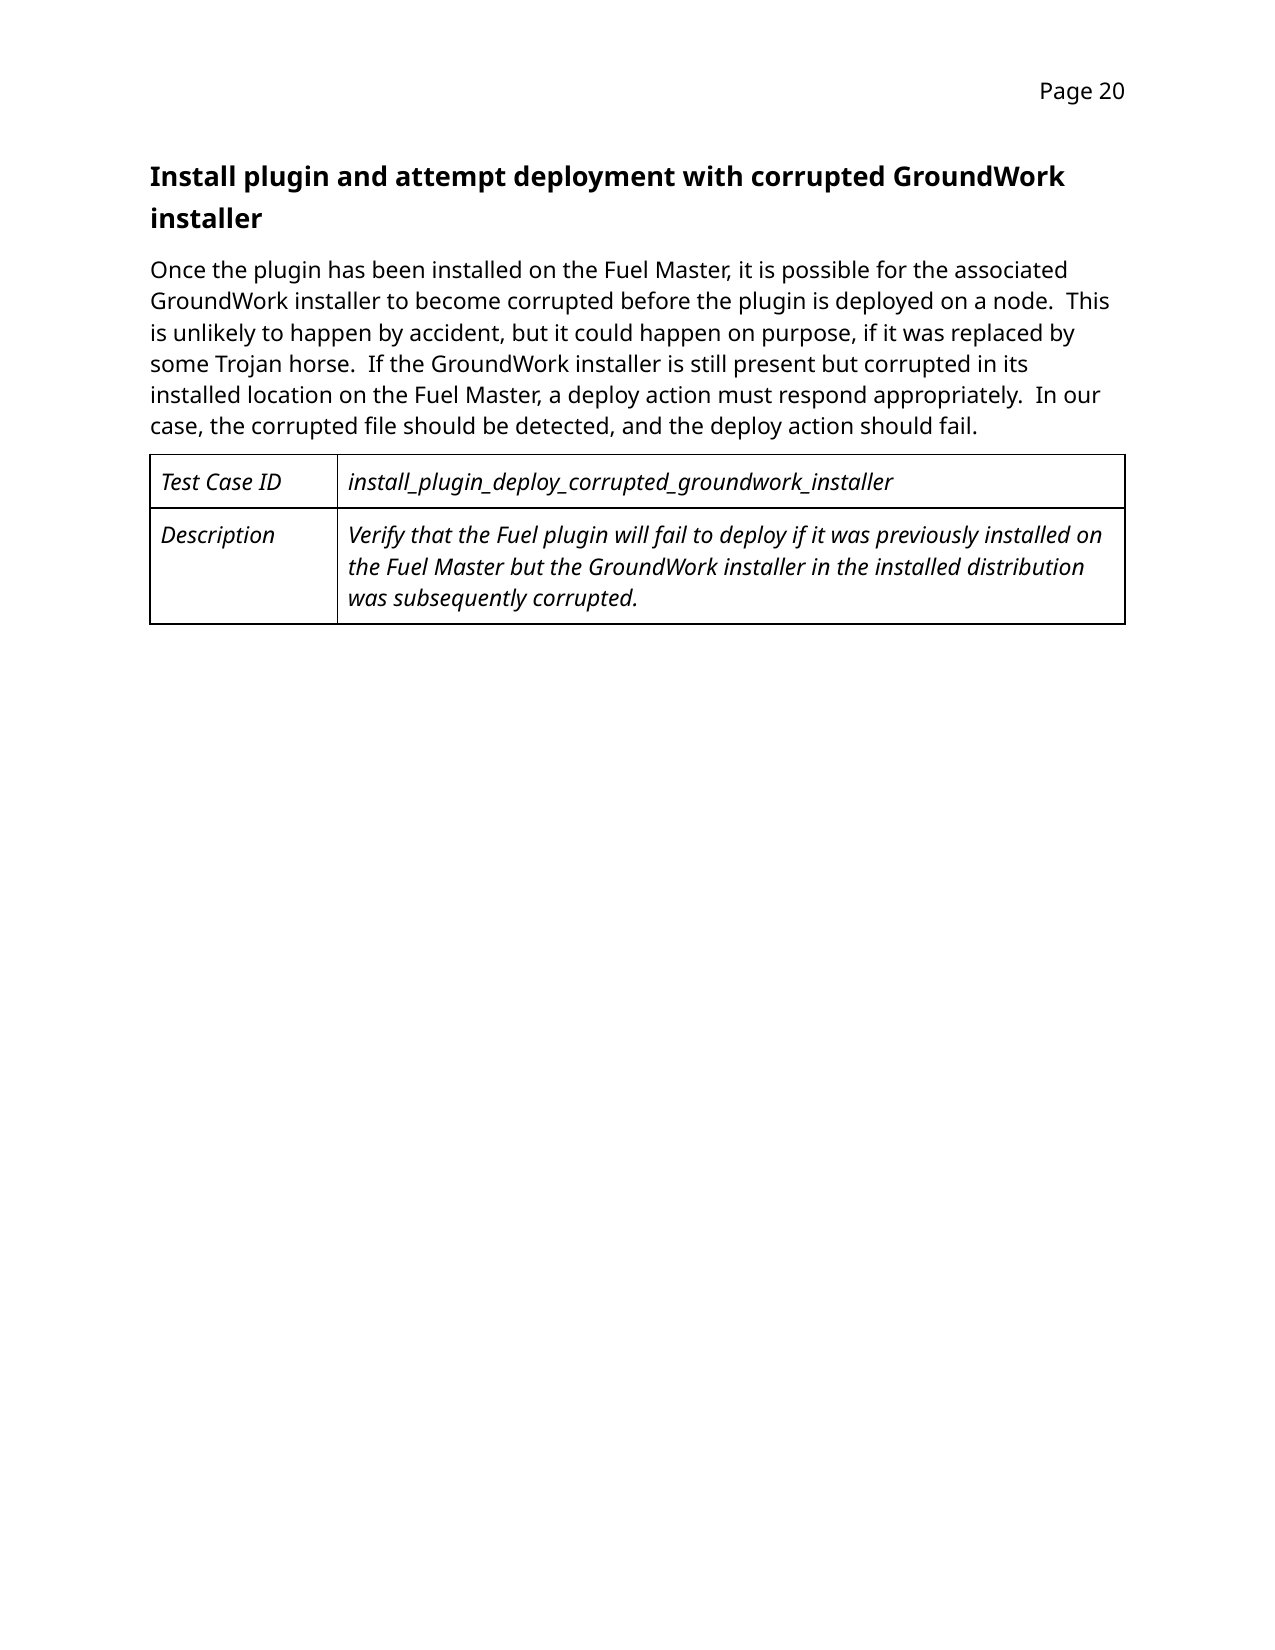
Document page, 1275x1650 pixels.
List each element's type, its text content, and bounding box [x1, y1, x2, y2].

text Once the plugin has been installed on the Fuel Master, it is possible for the associated GroundWork installer to become corrupted before the plugin is deployed on a node. This is unlikely to happen by accident, but it could happen on purpose, if it was replaced by some Trojan horse. If the GroundWork installer is still present but corrupted in its installed location on the Fuel Master, a deploy action must respond appropriately. In our case, the corrupted file should be detected, and the deploy action should fail. [150, 254, 1125, 442]
table_header Test Case ID [151, 455, 337, 507]
table_cell Description [151, 509, 337, 623]
subtitle Install plugin and attempt deployment with corrupted GroundWork installer [150, 157, 1125, 237]
table_cell Verify that the Fuel plugin will fail to deploy if it was previously installed on the Fuel Master but the GroundWork installer in the installed distribution was subsequently corrupted. [338, 509, 1124, 623]
table_header install_plugin_deploy_corrupted_groundwork_installer [338, 455, 1124, 507]
